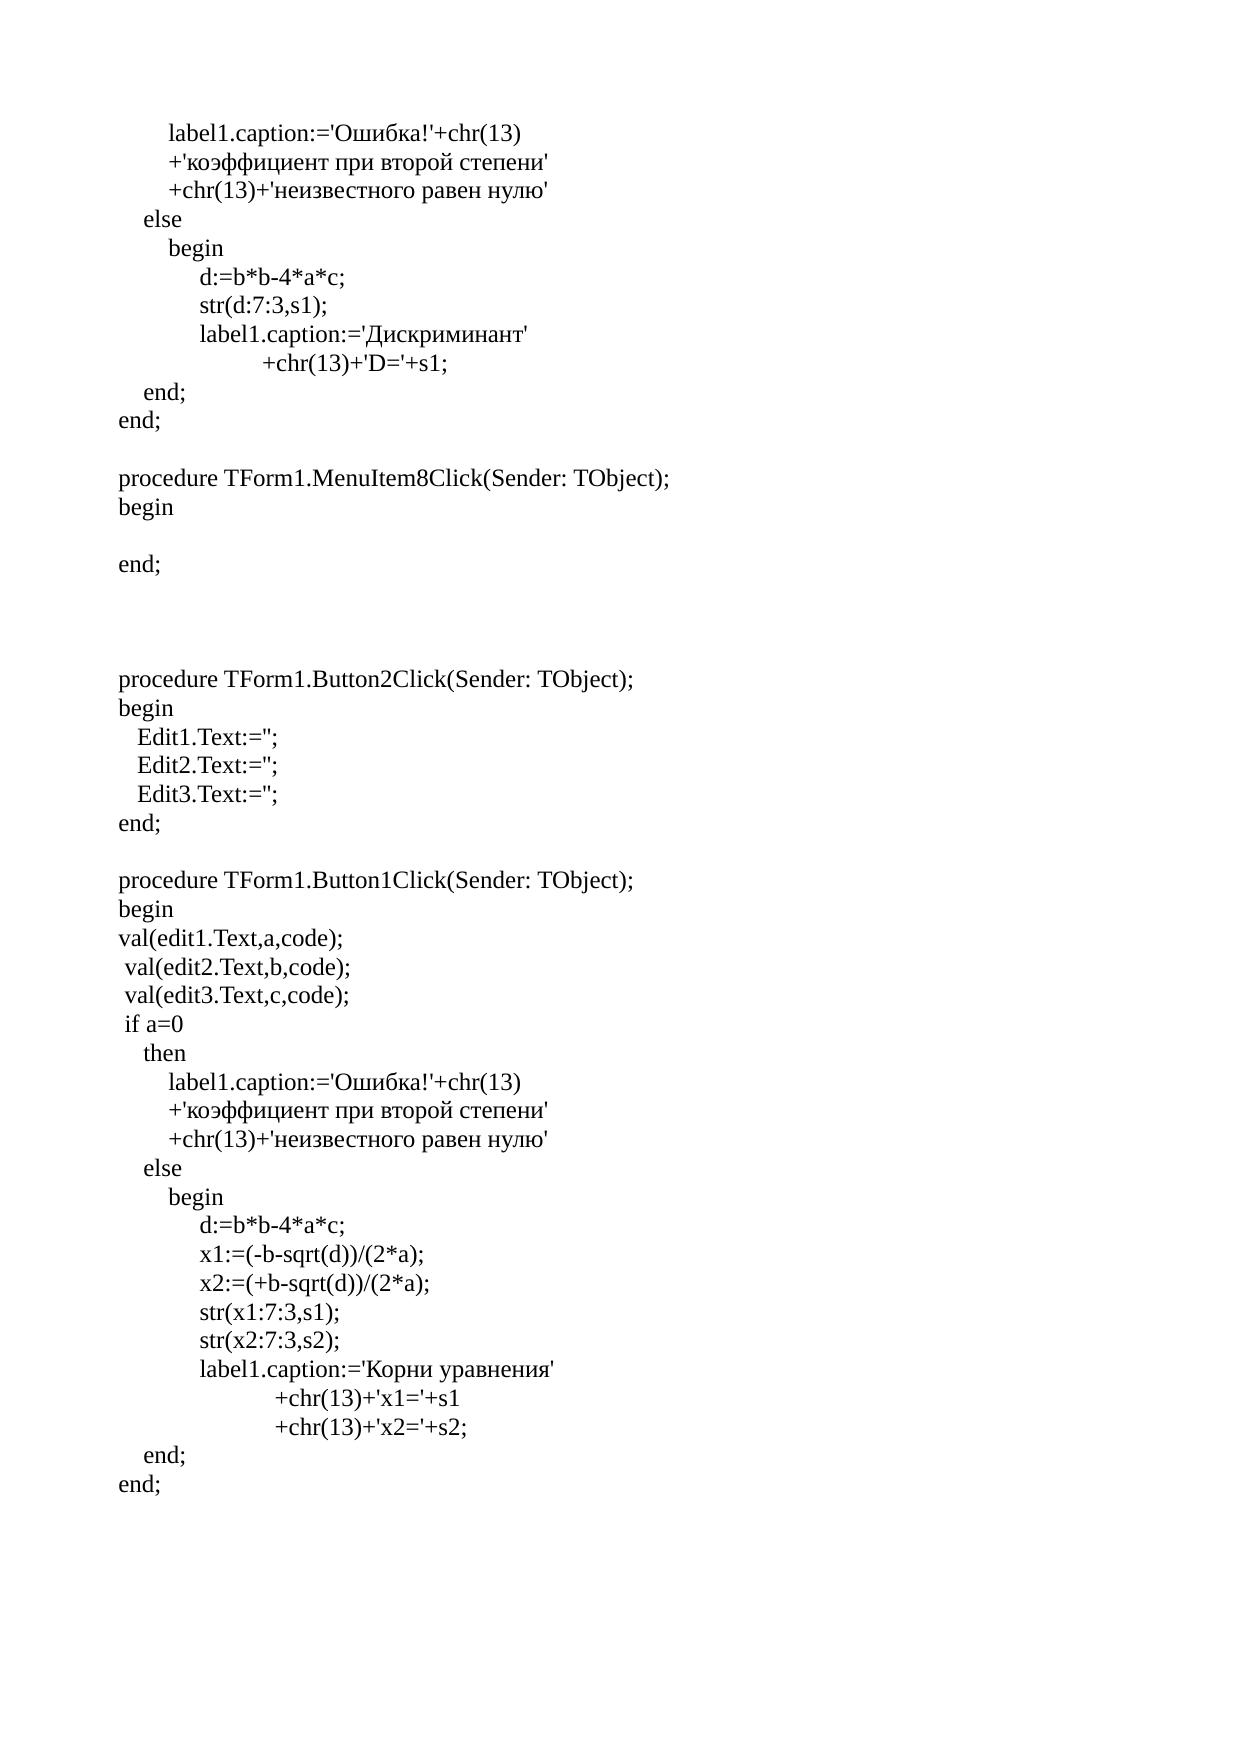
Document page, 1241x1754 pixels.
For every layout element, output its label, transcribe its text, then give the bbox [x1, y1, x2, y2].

text label1.caption:='Ошибка!'+chr(13) [118, 118, 1122, 147]
text +chr(13)+'x1='+s1 [118, 1383, 1122, 1412]
text +chr(13)+'D='+s1; [118, 348, 1122, 377]
text label1.caption:='Ошибка!'+chr(13) [118, 1067, 1122, 1096]
text Edit2.Text:=''; [118, 751, 1122, 779]
text str(x2:7:3,s2); [118, 1326, 1122, 1354]
text val(edit2.Text,b,code); [118, 952, 1122, 981]
text begin [118, 693, 1122, 722]
text x1:=(-b-sqrt(d))/(2*a); [118, 1239, 1122, 1268]
text d:=b*b-4*a*c; [118, 1211, 1122, 1239]
text +'коэффициент при второй степени' [118, 147, 1122, 176]
text end; [118, 549, 1122, 578]
text label1.caption:='Дискриминант' [118, 319, 1122, 348]
text str(x1:7:3,s1); [118, 1297, 1122, 1326]
text else [118, 1153, 1122, 1182]
text begin [118, 894, 1122, 923]
text then [118, 1038, 1122, 1067]
text begin [118, 492, 1122, 521]
text +'коэффициент при второй степени' [118, 1096, 1122, 1124]
text if a=0 [118, 1009, 1122, 1038]
text end; [118, 377, 1122, 406]
text procedure TForm1.MenuItem8Click(Sender: TObject); [118, 463, 1122, 492]
text +chr(13)+'неизвестного равен нулю' [118, 176, 1122, 204]
text procedure TForm1.Button2Click(Sender: TObject); [118, 664, 1122, 693]
text +chr(13)+'x2='+s2; [118, 1412, 1122, 1441]
text end; [118, 406, 1122, 434]
text val(edit3.Text,c,code); [118, 981, 1122, 1009]
text label1.caption:='Корни уравнения' [118, 1354, 1122, 1383]
text else [118, 204, 1122, 233]
text begin [118, 1182, 1122, 1211]
text Edit3.Text:=''; [118, 779, 1122, 808]
text str(d:7:3,s1); [118, 291, 1122, 319]
text d:=b*b-4*a*c; [118, 262, 1122, 291]
text end; [118, 808, 1122, 837]
text val(edit1.Text,a,code); [118, 923, 1122, 952]
text procedure TForm1.Button1Click(Sender: TObject); [118, 866, 1122, 894]
text end; [118, 1441, 1122, 1469]
text x2:=(+b-sqrt(d))/(2*a); [118, 1268, 1122, 1297]
text begin [118, 233, 1122, 262]
text +chr(13)+'неизвестного равен нулю' [118, 1124, 1122, 1153]
text Edit1.Text:=''; [118, 722, 1122, 751]
text end; [118, 1469, 1122, 1498]
